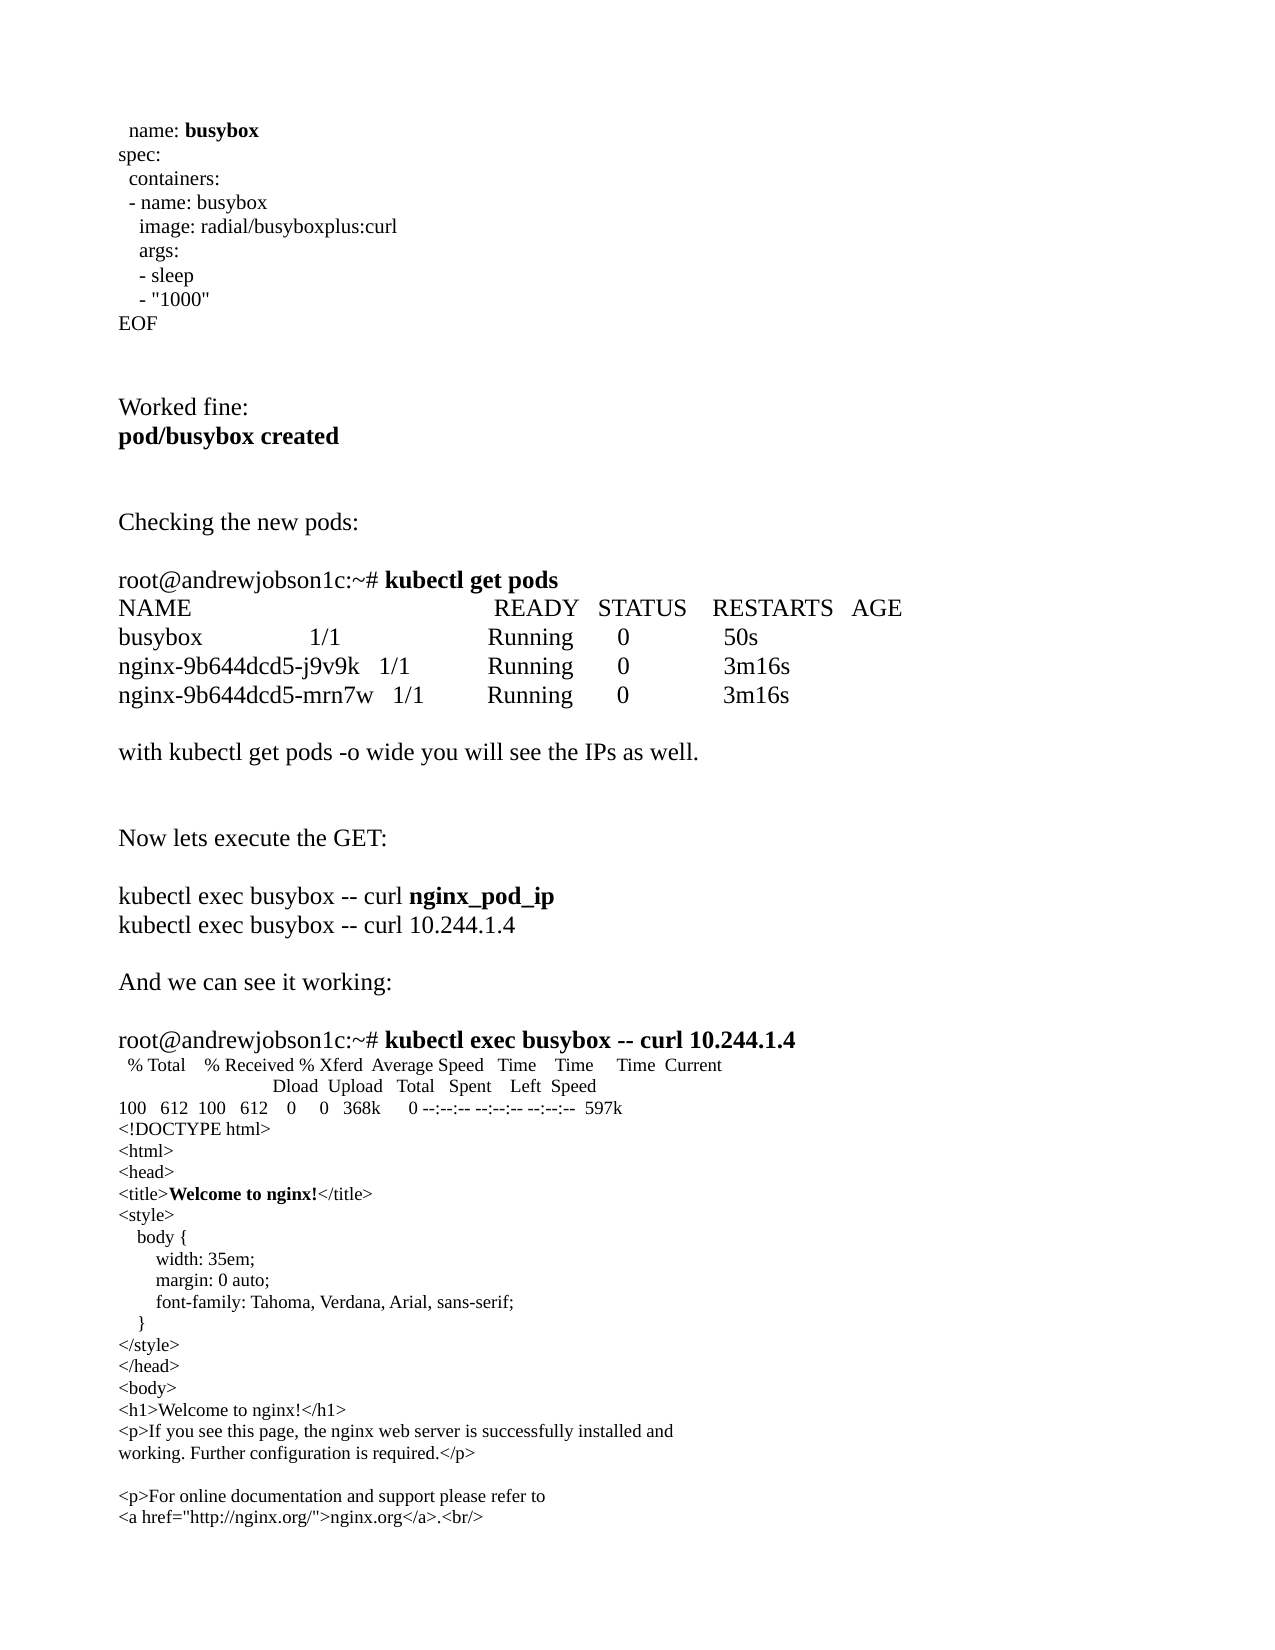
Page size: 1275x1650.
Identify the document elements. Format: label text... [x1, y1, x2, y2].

text <h1>Welcome to nginx!</h1> [118, 1398, 1157, 1420]
text <html> [118, 1140, 1157, 1161]
text width: 35em; [118, 1247, 1157, 1269]
text } [118, 1312, 1157, 1334]
text NAME READY STATUS RESTARTS AGE [118, 593, 1157, 622]
text root@andrewjobson1c:~# kubectl exec busybox -- curl 10.244.1.4 [118, 1025, 1157, 1053]
text <title>Welcome to nginx!</title> [118, 1183, 1157, 1204]
text pod/busybox created [118, 421, 1157, 450]
text EOF [118, 311, 1157, 335]
text - sleep [118, 262, 1157, 287]
text Checking the new pods: [118, 507, 1157, 536]
text <a href="http://nginx.org/">nginx.org</a>.<br/> [118, 1506, 1157, 1528]
text with kubectl get pods -o wide you will see the IPs as well. [118, 737, 1157, 766]
text % Total % Received % Xferd Average Speed Time Time Time Current [118, 1053, 1157, 1075]
text margin: 0 auto; [118, 1269, 1157, 1291]
text And we can see it working: [118, 967, 1157, 996]
text body { [118, 1226, 1157, 1247]
text kubectl exec busybox -- curl nginx_pod_ip [118, 881, 1157, 910]
text </head> [118, 1355, 1157, 1377]
text Now lets execute the GET: [118, 823, 1157, 852]
text <p>For online documentation and support please refer to [118, 1485, 1157, 1506]
text - name: busybox [118, 190, 1157, 214]
text <style> [118, 1204, 1157, 1226]
text args: [118, 238, 1157, 262]
text <!DOCTYPE html> [118, 1118, 1157, 1140]
text - "1000" [118, 287, 1157, 311]
text image: radial/busyboxplus:curl [118, 214, 1157, 238]
text font-family: Tahoma, Verdana, Arial, sans-serif; [118, 1291, 1157, 1312]
text kubectl exec busybox -- curl 10.244.1.4 [118, 910, 1157, 938]
text containers: [118, 166, 1157, 190]
text <body> [118, 1377, 1157, 1398]
text busybox 1/1 Running 0 50s [118, 622, 1157, 651]
text 100 612 100 612 0 0 368k 0 --:--:-- --:--:-- --:--:-- 597k [118, 1097, 1157, 1118]
text Dload Upload Total Spent Left Speed [118, 1075, 1157, 1097]
text Worked fine: [118, 392, 1157, 421]
text root@andrewjobson1c:~# kubectl get pods [118, 565, 1157, 593]
text nginx-9b644dcd5-j9v9k 1/1 Running 0 3m16s [118, 651, 1157, 680]
text nginx-9b644dcd5-mrn7w 1/1 Running 0 3m16s [118, 680, 1157, 708]
text </style> [118, 1334, 1157, 1355]
text name: busybox [118, 118, 1157, 142]
text spec: [118, 142, 1157, 166]
text <p>If you see this page, the nginx web server is successfully installed and [118, 1420, 1157, 1442]
text <head> [118, 1161, 1157, 1183]
text working. Further configuration is required.</p> [118, 1442, 1157, 1463]
